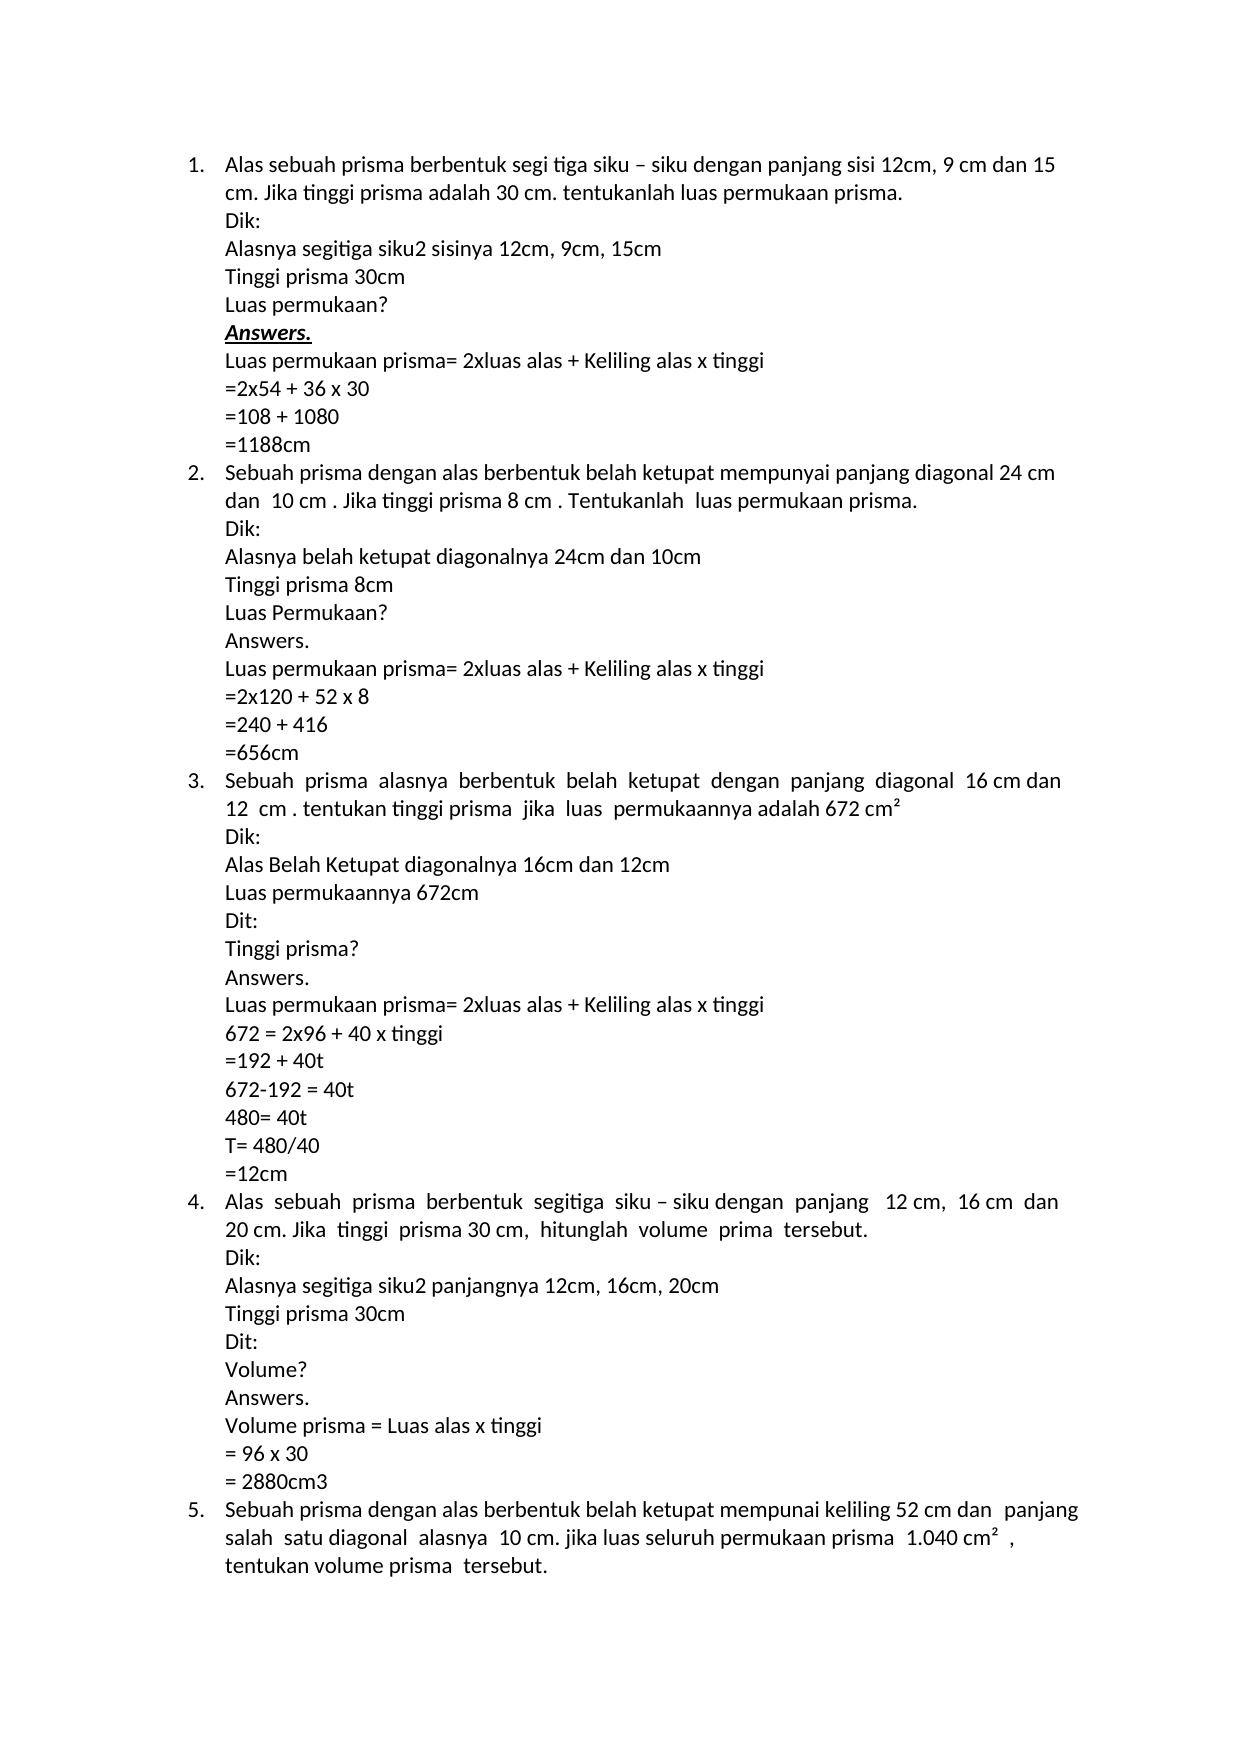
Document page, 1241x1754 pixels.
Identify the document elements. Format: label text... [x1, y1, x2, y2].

list T= 480/40 [225, 1131, 1090, 1159]
list Dik: [225, 206, 1090, 234]
list Sebuah prisma dengan alas berbentuk belah ketupat mempunai keliling 52 cm dan panjang salah satu diagonal alasnya 10 cm. jika luas seluruh permukaan prisma 1.040 cm² , tentukan volume prisma tersebut. [187, 1495, 1090, 1579]
list Volume? [225, 1355, 1090, 1383]
list =656cm [225, 738, 1090, 766]
list = 96 x 30 [225, 1439, 1090, 1467]
list Sebuah prisma dengan alas berbentuk belah ketupat mempunyai panjang diagonal 24 cm dan 10 cm . Jika tinggi prisma 8 cm . Tentukanlah luas permukaan prisma. [187, 458, 1090, 514]
list Dit: [225, 907, 1090, 934]
list 480= 40t [225, 1103, 1090, 1131]
list Luas permukaan? [225, 290, 1090, 318]
list Dit: [225, 1327, 1090, 1355]
list = 2880cm3 [225, 1467, 1090, 1495]
list Alasnya belah ketupat diagonalnya 24cm dan 10cm [225, 542, 1090, 570]
list =1188cm [225, 430, 1090, 458]
list Luas permukaan prisma= 2xluas alas + Keliling alas x tinggi [225, 991, 1090, 1019]
list =2x120 + 52 x 8 [225, 682, 1090, 710]
list Alas sebuah prisma berbentuk segitiga siku – siku dengan panjang 12 cm, 16 cm dan 20 cm. Jika tinggi prisma 30 cm, hitunglah volume prima tersebut. Dik: [187, 1187, 1090, 1271]
list 672-192 = 40t [225, 1075, 1090, 1103]
list Luas permukaan prisma= 2xluas alas + Keliling alas x tinggi [225, 346, 1090, 374]
list Dik: [225, 514, 1090, 542]
list Volume prisma = Luas alas x tinggi [225, 1411, 1090, 1439]
list Alas Belah Ketupat diagonalnya 16cm dan 12cm [225, 851, 1090, 878]
list Alasnya segitiga siku2 panjangnya 12cm, 16cm, 20cm [225, 1271, 1090, 1299]
list Answers. [225, 963, 1090, 991]
list Luas permukaan prisma= 2xluas alas + Keliling alas x tinggi [225, 654, 1090, 682]
list Answers. [225, 626, 1090, 654]
list =2x54 + 36 x 30 [225, 374, 1090, 402]
list Alasnya segitiga siku2 sisinya 12cm, 9cm, 15cm [225, 234, 1090, 262]
list Answers. [225, 1383, 1090, 1411]
list Tinggi prisma 30cm [225, 262, 1090, 290]
list =12cm [225, 1159, 1090, 1187]
list Tinggi prisma 30cm [225, 1299, 1090, 1327]
list Tinggi prisma? [225, 934, 1090, 963]
list Alas sebuah prisma berbentuk segi tiga siku – siku dengan panjang sisi 12cm, 9 cm dan 15 cm. Jika tinggi prisma adalah 30 cm. tentukanlah luas permukaan prisma. [187, 150, 1090, 206]
list Answers. [225, 318, 1090, 346]
list Sebuah prisma alasnya berbentuk belah ketupat dengan panjang diagonal 16 cm dan 12 cm . tentukan tinggi prisma jika luas permukaannya adalah 672 cm² Dik: [187, 766, 1090, 851]
list 672 = 2x96 + 40 x tinggi [225, 1019, 1090, 1047]
list =240 + 416 [225, 710, 1090, 738]
list Tinggi prisma 8cm [225, 570, 1090, 598]
list Luas Permukaan? [225, 598, 1090, 626]
list =108 + 1080 [225, 402, 1090, 430]
list Luas permukaannya 672cm [225, 878, 1090, 907]
list =192 + 40t [225, 1047, 1090, 1075]
